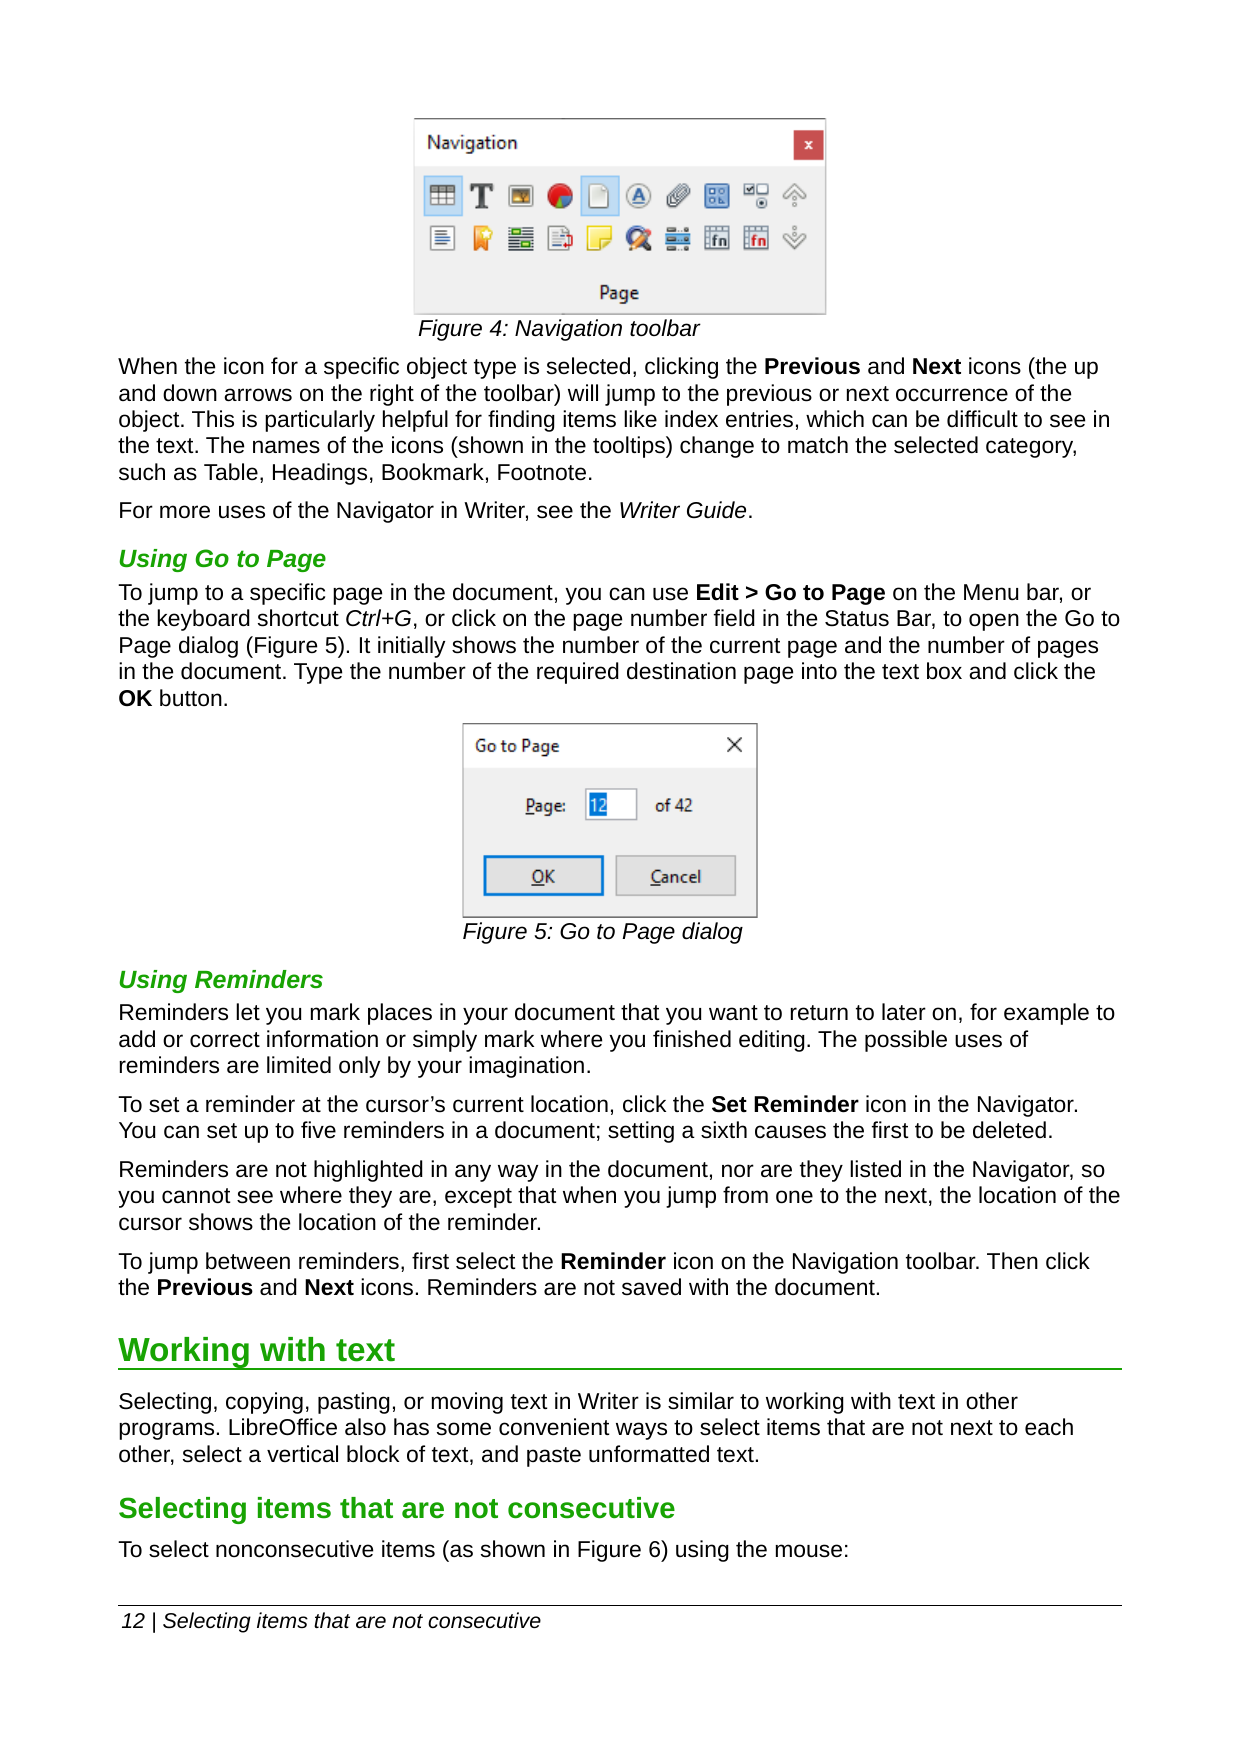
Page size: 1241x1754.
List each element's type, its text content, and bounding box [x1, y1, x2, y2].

text Figure 5: Go to Page dialog [462, 723, 778, 944]
subtitle Selecting items that are not consecutive [118, 1491, 1122, 1524]
subtitle Working with text [118, 1330, 1122, 1368]
text To set a reminder at the cursor’s current location, click the Set Reminder icon in the Navigator. You can set up to five reminders in a document; setting a sixth causes the first to be deleted. [118, 1091, 1122, 1143]
text Figure 4: Navigation toolbar [418, 315, 822, 341]
text Reminders are not highlighted in any way in the document, nor are they listed in the Navigator, so you cannot see where they are, except that when you jump from one to the next, the location of the cursor shows the location of the reminder. [118, 1156, 1122, 1235]
picture [462, 723, 758, 918]
text To select nonconsecutive items (as shown in Figure 6) using the mouse: [118, 1536, 1122, 1562]
text Selecting, copying, pasting, or moving text in Writer is similar to working with text in other programs. LibreOffice also has some convenient ways to select items that are not next to each other, select a vertical block of text, and paste unformatted text. [118, 1388, 1122, 1467]
text To jump to a specific page in the document, you can use Edit > Go to Page on the Menu bar, or the keyboard shortcut Ctrl+G, or click on the page number field in the Status Bar, to open the Go to Page dialog (Figure 5). It initially shows the number of the current page and the number of pages in the document. Type the number of the required destination page into the text box and click the OK button. [118, 579, 1122, 711]
text When the icon for a specific object type is selected, clicking the Previous and Next icons (the up and down arrows on the right of the toolbar) will jump to the previous or next occurrence of the object. This is particularly helpful for finding items like index entries, which can be difficult to see in the text. The names of the icons (shown in the tooltips) change to match the selected category, such as Table, Headings, Bookmark, Footnote. [118, 353, 1122, 485]
subtitle Using Go to Page [118, 544, 1122, 573]
text Reminders let you mark places in your document that you want to return to later on, for example to add or correct information or simply mark where you finished editing. The possible uses of reminders are limited only by your imagination. [118, 999, 1122, 1078]
text To jump between reminders, first select the Reminder icon on the Navigation toolbar. Then click the Previous and Next icons. Reminders are not saved with the document. [118, 1248, 1122, 1300]
text For more uses of the Navigator in Writer, see the Writer Guide. [118, 497, 1122, 524]
picture [413, 118, 827, 315]
subtitle Using Reminders [118, 964, 1122, 993]
